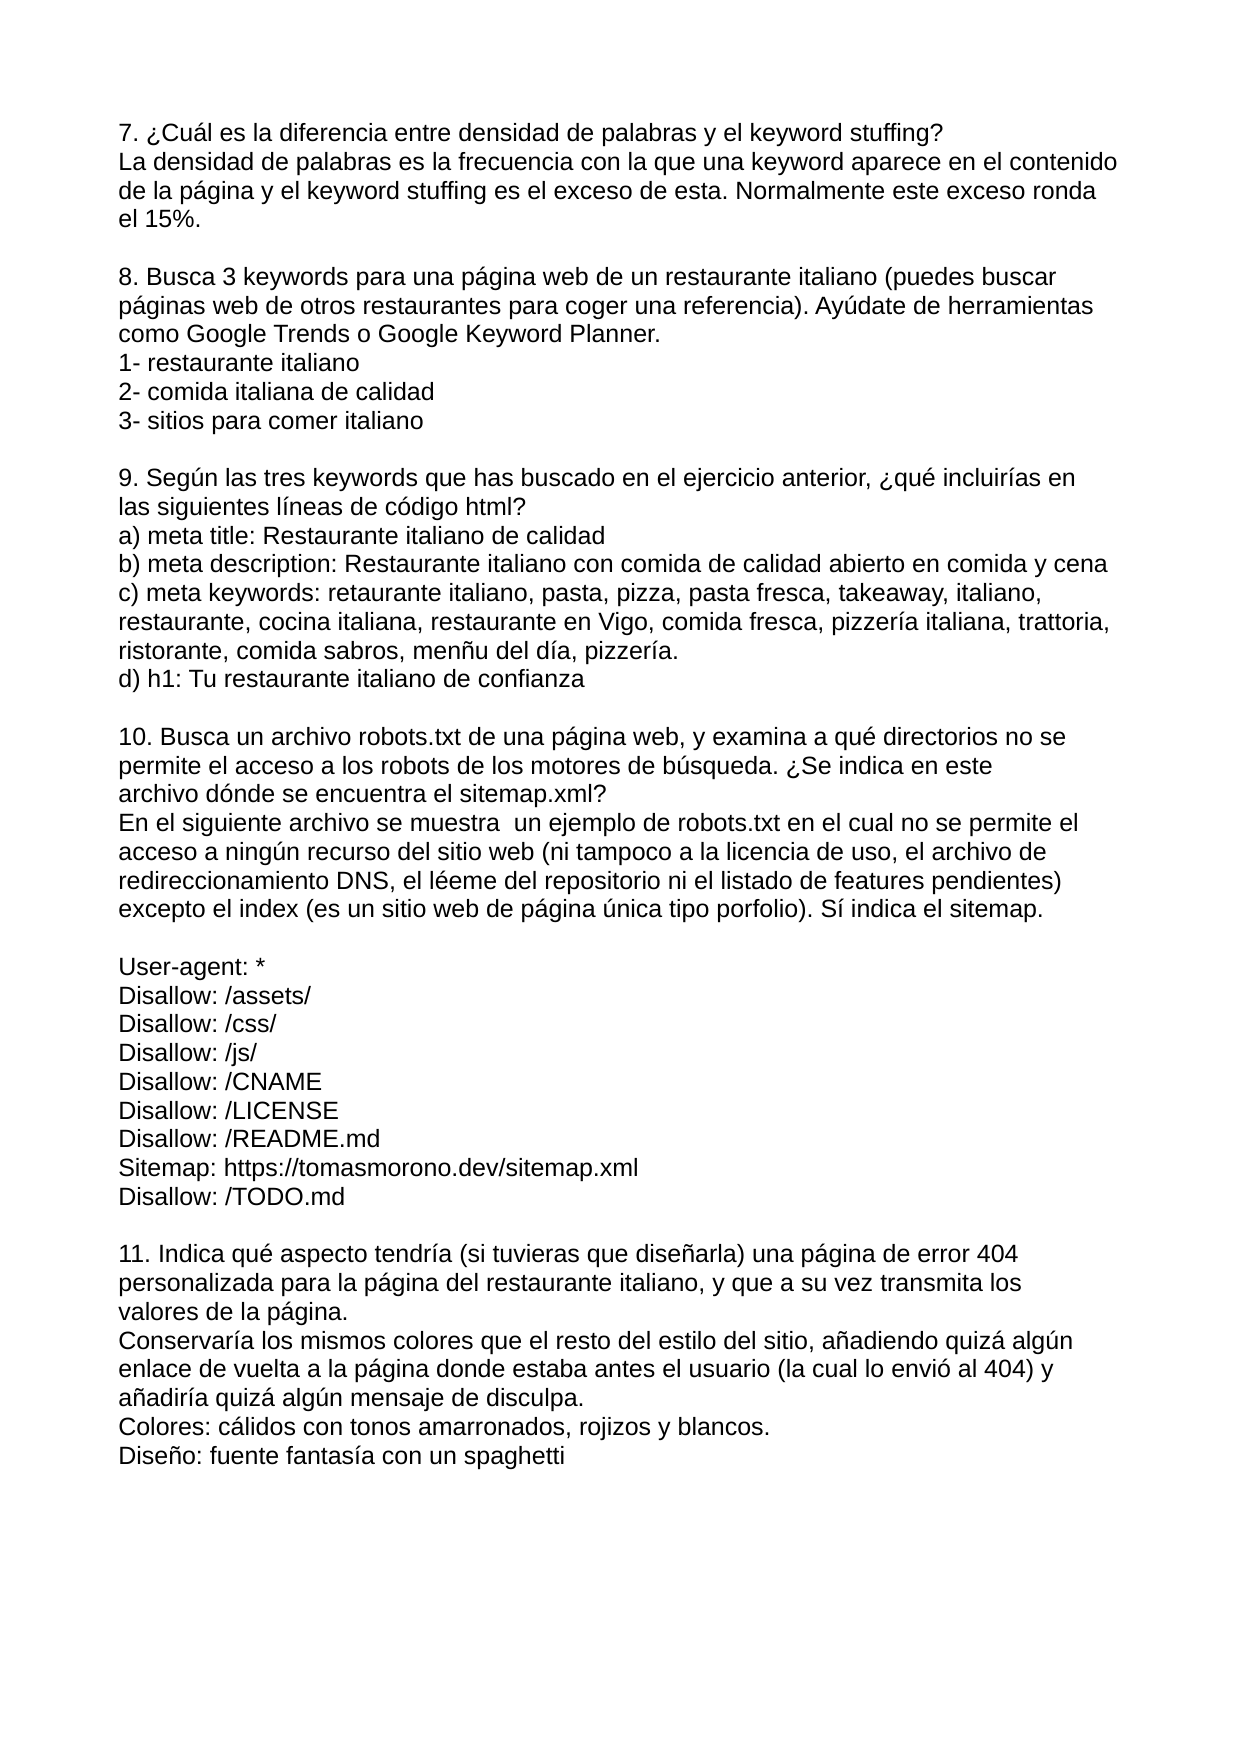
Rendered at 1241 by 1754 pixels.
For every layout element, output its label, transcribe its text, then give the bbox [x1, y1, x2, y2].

text 11. Indica qué aspecto tendría (si tuvieras que diseñarla) una página de error 404 [118, 1239, 1122, 1268]
text 10. Busca un archivo robots.txt de una página web, y examina a qué directorios no se [118, 722, 1122, 751]
text archivo dónde se encuentra el sitemap.xml? [118, 779, 1122, 808]
text User-agent: * [118, 952, 1122, 981]
text 2- comida italiana de calidad [118, 377, 1122, 406]
text b) meta description: Restaurante italiano con comida de calidad abierto en comida y cena [118, 549, 1122, 578]
text las siguientes líneas de código html? [118, 492, 1122, 521]
text d) h1: Tu restaurante italiano de confianza [118, 664, 1122, 693]
text 8. Busca 3 keywords para una página web de un restaurante italiano (puedes buscar páginas web de otros restaurantes para coger una referencia). Ayúdate de herramientas como Google Trends o Google Keyword Planner. [118, 262, 1122, 348]
text permite el acceso a los robots de los motores de búsqueda. ¿Se indica en este [118, 751, 1122, 779]
text 1- restaurante italiano [118, 348, 1122, 377]
text Conservaría los mismos colores que el resto del estilo del sitio, añadiendo quizá algún enlace de vuelta a la página donde estaba antes el usuario (la cual lo envió al 404) y añadiría quizá algún mensaje de disculpa. [118, 1326, 1122, 1412]
text 9. Según las tres keywords que has buscado en el ejercicio anterior, ¿qué incluirías en [118, 463, 1122, 492]
text La densidad de palabras es la frecuencia con la que una keyword aparece en el contenido de la página y el keyword stuffing es el exceso de esta. Normalmente este exceso ronda el 15%. [118, 147, 1122, 233]
text Colores: cálidos con tonos amarronados, rojizos y blancos. [118, 1412, 1122, 1441]
text Disallow: /LICENSE [118, 1096, 1122, 1124]
text valores de la página. [118, 1297, 1122, 1326]
text a) meta title: Restaurante italiano de calidad [118, 521, 1122, 549]
text Diseño: fuente fantasía con un spaghetti [118, 1441, 1122, 1469]
text Disallow: /CNAME [118, 1067, 1122, 1096]
text Disallow: /TODO.md [118, 1182, 1122, 1211]
text Disallow: /css/ [118, 1009, 1122, 1038]
text 7. ¿Cuál es la diferencia entre densidad de palabras y el keyword stuffing? [118, 118, 1122, 147]
text 3- sitios para comer italiano [118, 406, 1122, 434]
text En el siguiente archivo se muestra un ejemplo de robots.txt en el cual no se permite el acceso a ningún recurso del sitio web (ni tampoco a la licencia de uso, el archivo de redireccionamiento DNS, el léeme del repositorio ni el listado de features pendientes) excepto el index (es un sitio web de página única tipo porfolio). Sí indica el sitemap. [118, 808, 1122, 923]
text Disallow: /README.md [118, 1124, 1122, 1153]
text personalizada para la página del restaurante italiano, y que a su vez transmita los [118, 1268, 1122, 1297]
text Sitemap: https://tomasmorono.dev/sitemap.xml [118, 1153, 1122, 1182]
text c) meta keywords: retaurante italiano, pasta, pizza, pasta fresca, takeaway, italiano, restaurante, cocina italiana, restaurante en Vigo, comida fresca, pizzería italiana, trattoria, ristorante, comida sabros, menñu del día, pizzería. [118, 578, 1122, 664]
text Disallow: /js/ [118, 1038, 1122, 1067]
text Disallow: /assets/ [118, 981, 1122, 1009]
